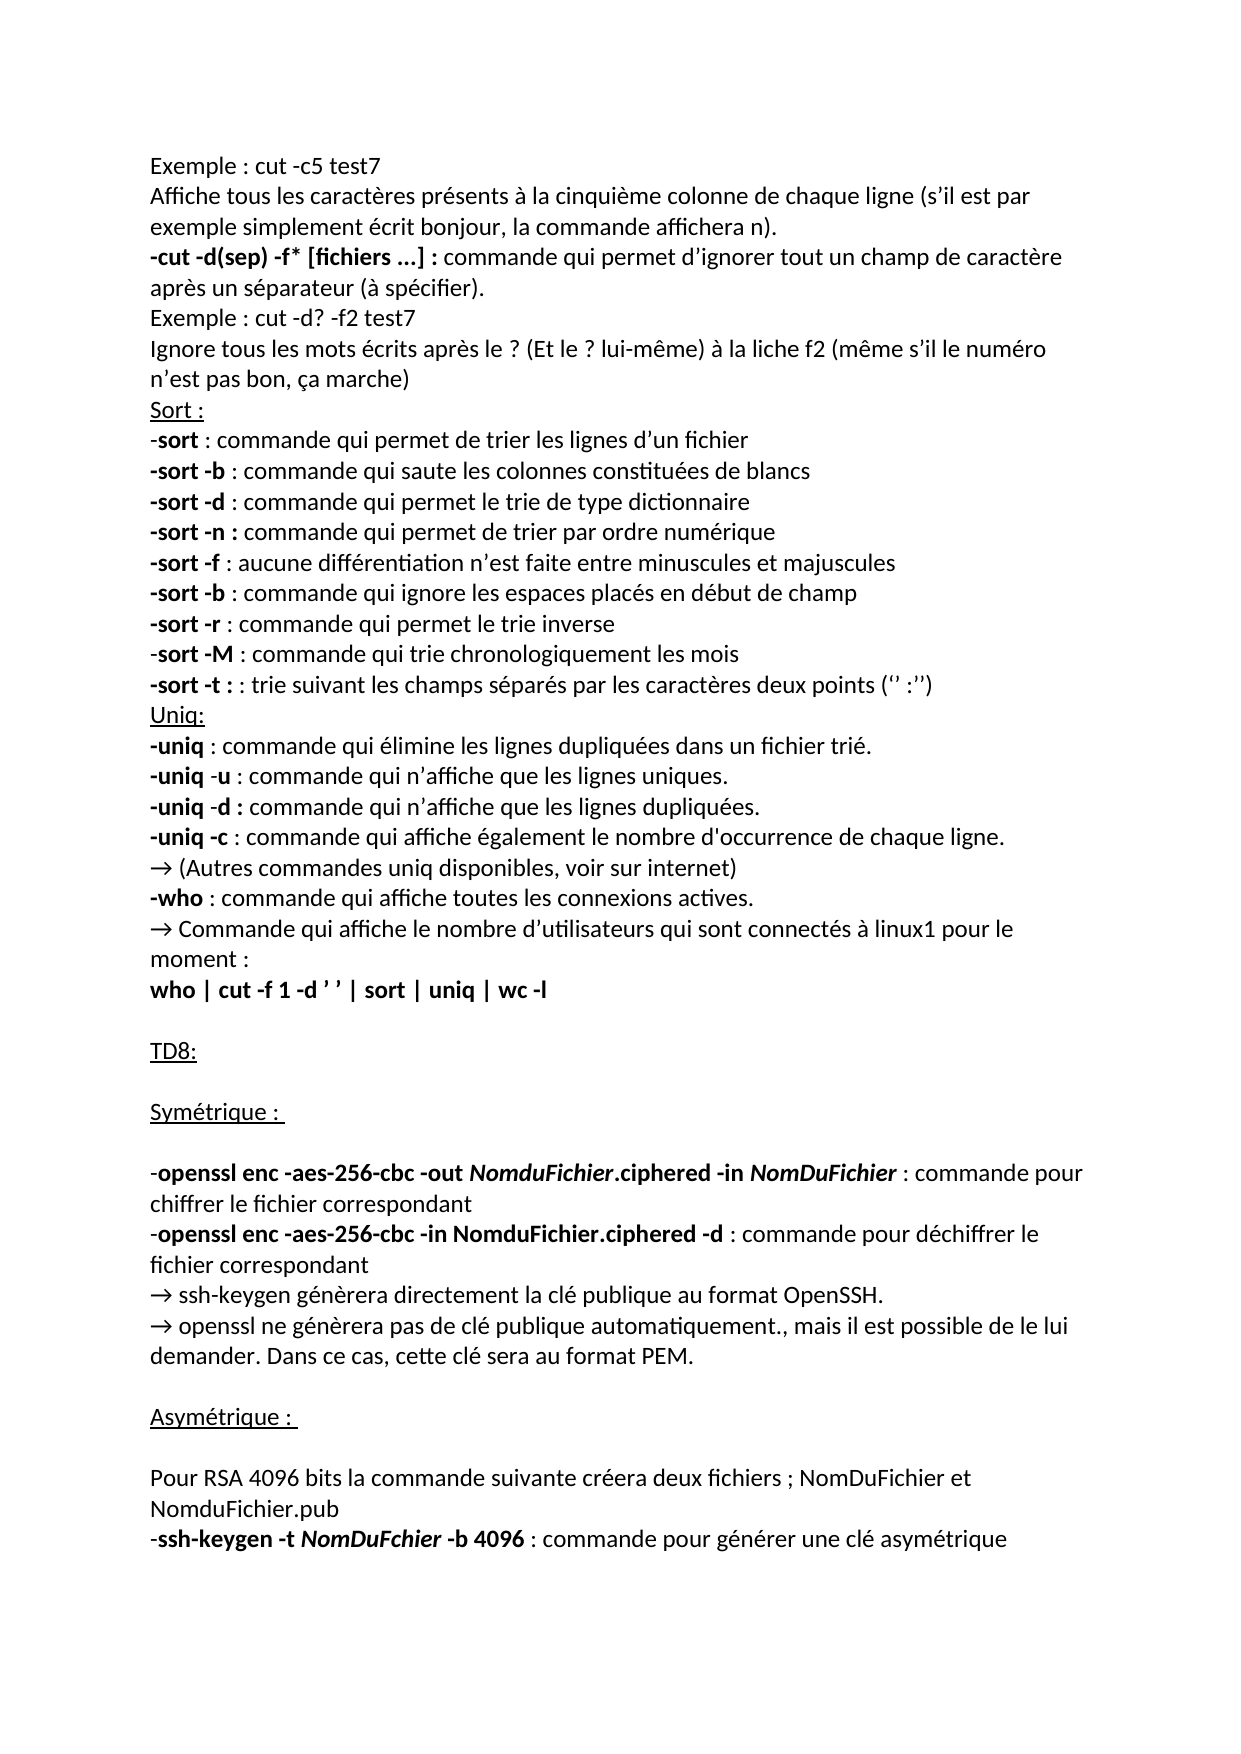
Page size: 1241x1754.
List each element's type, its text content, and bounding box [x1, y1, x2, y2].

text Asymétrique : [150, 1401, 1090, 1432]
text -sort : commande qui permet de trier les lignes d’un fichier [150, 425, 1090, 455]
text -sort -n : commande qui permet de trier par ordre numérique [150, 516, 1090, 547]
text → Commande qui affiche le nombre d’utilisateurs qui sont connectés à linux1 pour le moment : [150, 913, 1090, 974]
text -sort -f : aucune différentiation n’est faite entre minuscules et majuscules [150, 547, 1090, 577]
text -ssh-keygen -t NomDuFchier -b 4096 : commande pour générer une clé asymétrique [150, 1523, 1090, 1554]
text Sort : [150, 394, 1090, 425]
text -cut -d(sep) -f* [fichiers ...] : commande qui permet d’ignorer tout un champ de caractère après un séparateur (à spécifier). [150, 242, 1090, 303]
text -openssl enc -aes-256-cbc -out NomduFichier.ciphered -in NomDuFichier : commande pour chiffrer le fichier correspondant [150, 1157, 1090, 1218]
text Affiche tous les caractères présents à la cinquième colonne de chaque ligne (s’il est par exemple simplement écrit bonjour, la commande affichera n). [150, 181, 1090, 242]
text Uniq: [150, 699, 1090, 730]
text Exemple : cut -c5 test7 [150, 150, 1090, 181]
text -uniq : commande qui élimine les lignes dupliquées dans un fichier trié. [150, 730, 1090, 760]
text → (Autres commandes uniq disponibles, voir sur internet) [150, 852, 1090, 882]
text Exemple : cut -d? -f2 test7 [150, 303, 1090, 333]
text Pour RSA 4096 bits la commande suivante créera deux fichiers ; NomDuFichier et NomduFichier.pub [150, 1462, 1090, 1523]
text -uniq -c : commande qui affiche également le nombre d'occurrence de chaque ligne. [150, 821, 1090, 852]
text TD8: [150, 1035, 1090, 1066]
text -uniq -u : commande qui n’affiche que les lignes uniques. [150, 760, 1090, 791]
text Ignore tous les mots écrits après le ? (Et le ? lui-même) à la liche f2 (même s’il le numéro n’est pas bon, ça marche) [150, 333, 1090, 394]
text -sort -d : commande qui permet le trie de type dictionnaire [150, 486, 1090, 516]
text -who : commande qui affiche toutes les connexions actives. [150, 882, 1090, 913]
text -uniq -d : commande qui n’affiche que les lignes dupliquées. [150, 791, 1090, 821]
text -openssl enc -aes-256-cbc -in NomduFichier.ciphered -d : commande pour déchiffrer le fichier correspondant [150, 1218, 1090, 1279]
text → openssl ne génèrera pas de clé publique automatiquement., mais il est possible de le lui demander. Dans ce cas, cette clé sera au format PEM. [150, 1310, 1090, 1371]
text -sort -b : commande qui ignore les espaces placés en début de champ [150, 577, 1090, 608]
text -sort -t : : trie suivant les champs séparés par les caractères deux points (‘’ :’’) [150, 669, 1090, 699]
text Symétrique : [150, 1096, 1090, 1127]
text who | cut -f 1 -d ’ ’ | sort | uniq | wc -l [150, 974, 1090, 1004]
text -sort -b : commande qui saute les colonnes constituées de blancs [150, 455, 1090, 486]
text -sort -M : commande qui trie chronologiquement les mois [150, 638, 1090, 669]
text -sort -r : commande qui permet le trie inverse [150, 608, 1090, 638]
text → ssh-keygen génèrera directement la clé publique au format OpenSSH. [150, 1279, 1090, 1310]
